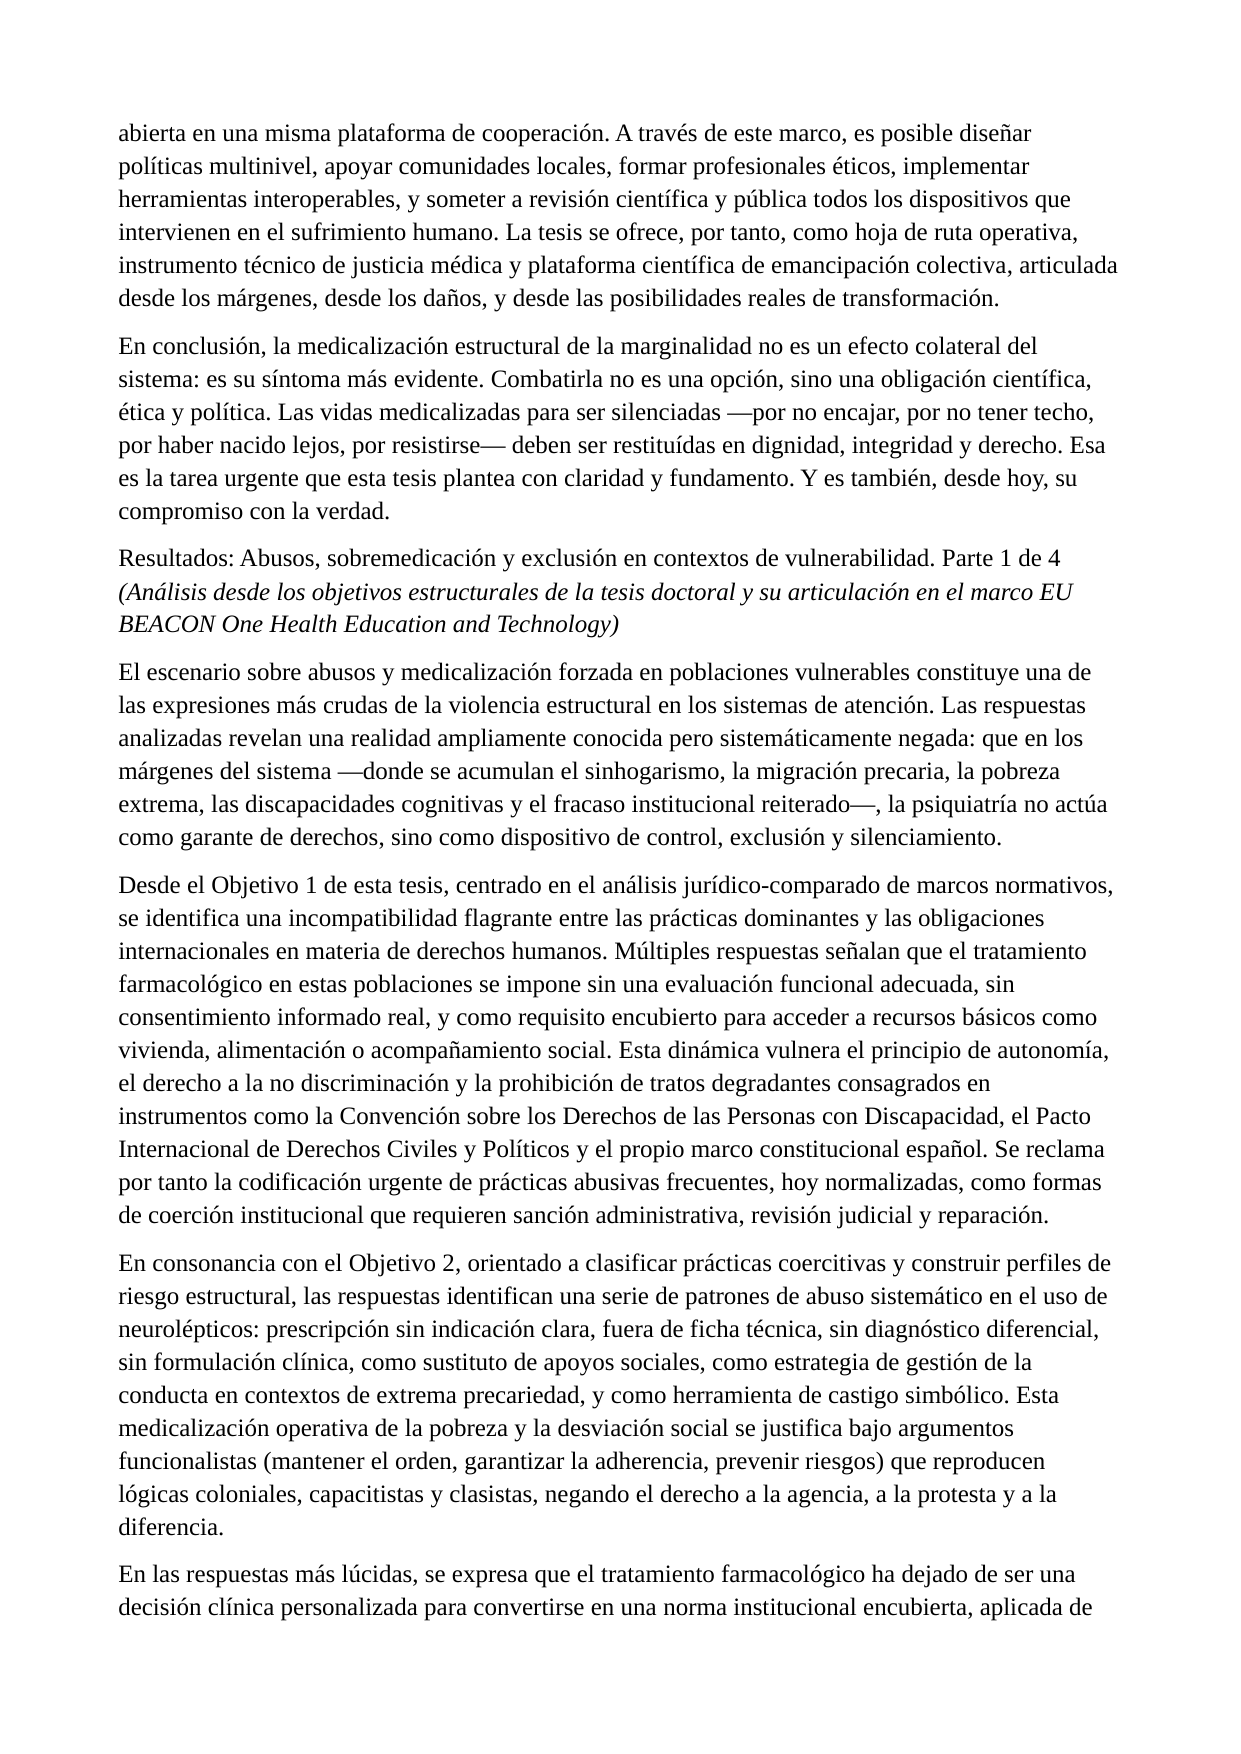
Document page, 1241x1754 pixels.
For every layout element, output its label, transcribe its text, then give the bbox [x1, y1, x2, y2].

text Resultados: Abusos, sobremedicación y exclusión en contextos de vulnerabilidad. Parte 1 de 4 (Análisis desde los objetivos estructurales de la tesis doctoral y su articulación en el marco EU BEACON One Health Education and Technology) [118, 543, 1122, 638]
text abierta en una misma plataforma de cooperación. A través de este marco, es posible diseñar políticas multinivel, apoyar comunidades locales, formar profesionales éticos, implementar herramientas interoperables, y someter a revisión científica y pública todos los dispositivos que intervienen en el sufrimiento humano. La tesis se ofrece, por tanto, como hoja de ruta operativa, instrumento técnico de justicia médica y plataforma científica de emancipación colectiva, articulada desde los márgenes, desde los daños, y desde las posibilidades reales de transformación. [118, 118, 1122, 312]
text En las respuestas más lúcidas, se expresa que el tratamiento farmacológico ha dejado de ser una decisión clínica personalizada para convertirse en una norma institucional encubierta, aplicada de [118, 1559, 1122, 1621]
text El escenario sobre abusos y medicalización forzada en poblaciones vulnerables constituye una de las expresiones más crudas de la violencia estructural en los sistemas de atención. Las respuestas analizadas revelan una realidad ampliamente conocida pero sistemáticamente negada: que en los márgenes del sistema —donde se acumulan el sinhogarismo, la migración precaria, la pobreza extrema, las discapacidades cognitivas y el fracaso institucional reiterado—, la psiquiatría no actúa como garante de derechos, sino como dispositivo de control, exclusión y silenciamiento. [118, 657, 1122, 851]
text En consonancia con el Objetivo 2, orientado a clasificar prácticas coercitivas y construir perfiles de riesgo estructural, las respuestas identifican una serie de patrones de abuso sistemático en el uso de neurolépticos: prescripción sin indicación clara, fuera de ficha técnica, sin diagnóstico diferencial, sin formulación clínica, como sustituto de apoyos sociales, como estrategia de gestión de la conducta en contextos de extrema precariedad, y como herramienta de castigo simbólico. Esta medicalización operativa de la pobreza y la desviación social se justifica bajo argumentos funcionalistas (mantener el orden, garantizar la adherencia, prevenir riesgos) que reproducen lógicas coloniales, capacitistas y clasistas, negando el derecho a la agencia, a la protesta y a la diferencia. [118, 1248, 1122, 1541]
text Desde el Objetivo 1 de esta tesis, centrado en el análisis jurídico-comparado de marcos normativos, se identifica una incompatibilidad flagrante entre las prácticas dominantes y las obligaciones internacionales en materia de derechos humanos. Múltiples respuestas señalan que el tratamiento farmacológico en estas poblaciones se impone sin una evaluación funcional adecuada, sin consentimiento informado real, y como requisito encubierto para acceder a recursos básicos como vivienda, alimentación o acompañamiento social. Esta dinámica vulnera el principio de autonomía, el derecho a la no discriminación y la prohibición de tratos degradantes consagrados en instrumentos como la Convención sobre los Derechos de las Personas con Discapacidad, el Pacto Internacional de Derechos Civiles y Políticos y el propio marco constitucional español. Se reclama por tanto la codificación urgente de prácticas abusivas frecuentes, hoy normalizadas, como formas de coerción institucional que requieren sanción administrativa, revisión judicial y reparación. [118, 870, 1122, 1229]
text En conclusión, la medicalización estructural de la marginalidad no es un efecto colateral del sistema: es su síntoma más evidente. Combatirla no es una opción, sino una obligación científica, ética y política. Las vidas medicalizadas para ser silenciadas —por no encajar, por no tener techo, por haber nacido lejos, por resistirse— deben ser restituídas en dignidad, integridad y derecho. Esa es la tarea urgente que esta tesis plantea con claridad y fundamento. Y es también, desde hoy, su compromiso con la verdad. [118, 331, 1122, 525]
